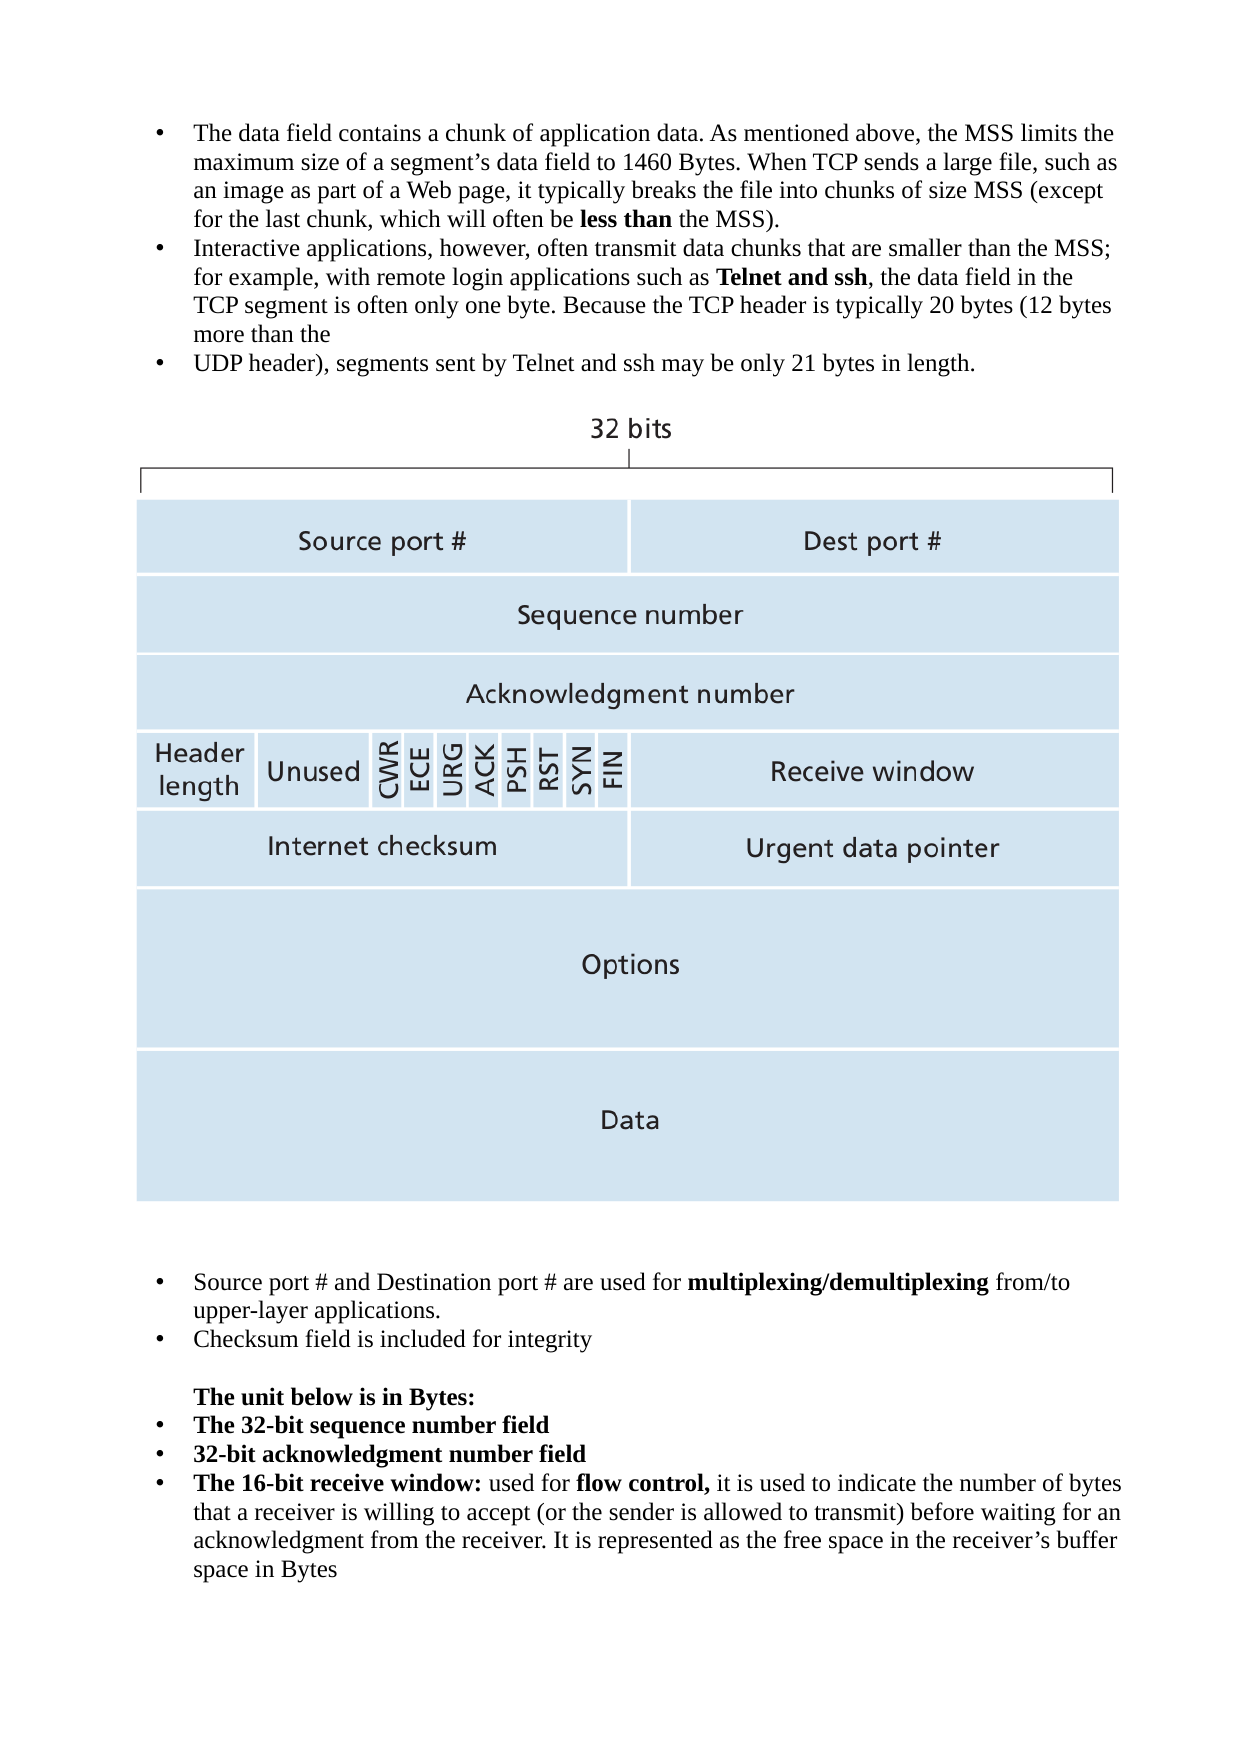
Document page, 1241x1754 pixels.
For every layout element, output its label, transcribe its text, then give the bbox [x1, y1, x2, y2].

list Interactive applications, however, often transmit data chunks that are smaller than the MSS; for example, with remote login applications such as Telnet and ssh, the data field in the TCP segment is often only one byte. Because the TCP header is typically 20 bytes (12 bytes more than the [156, 233, 1122, 348]
list 32-bit acknowledgment number field [156, 1439, 1122, 1468]
list The 16-bit receive window: used for flow control, it is used to indicate the number of bytes that a receiver is willing to accept (or the sender is allowed to transmit) before waiting for an acknowledgment from the receiver. It is represented as the free space in the receiver’s buffer space in Bytes [156, 1468, 1122, 1583]
list The data field contains a chunk of application data. As mentioned above, the MSS limits the maximum size of a segment’s data field to 1460 Bytes. When TCP sends a large file, such as an image as part of a Web page, it typically breaks the file into chunks of size MSS (except for the last chunk, which will often be less than the MSS). [156, 118, 1122, 233]
list Source port # and Destination port # are used for multiplexing/demultiplexing from/to upper-layer applications. [156, 1267, 1122, 1324]
list Checksum field is included for integrity [156, 1324, 1122, 1353]
list UDP header), segments sent by Telnet and ssh may be only 21 bytes in length. [156, 348, 1122, 377]
list The unit below is in Bytes: [156, 1382, 1122, 1411]
picture [124, 397, 1128, 1210]
list The 32-bit sequence number field [156, 1411, 1122, 1439]
